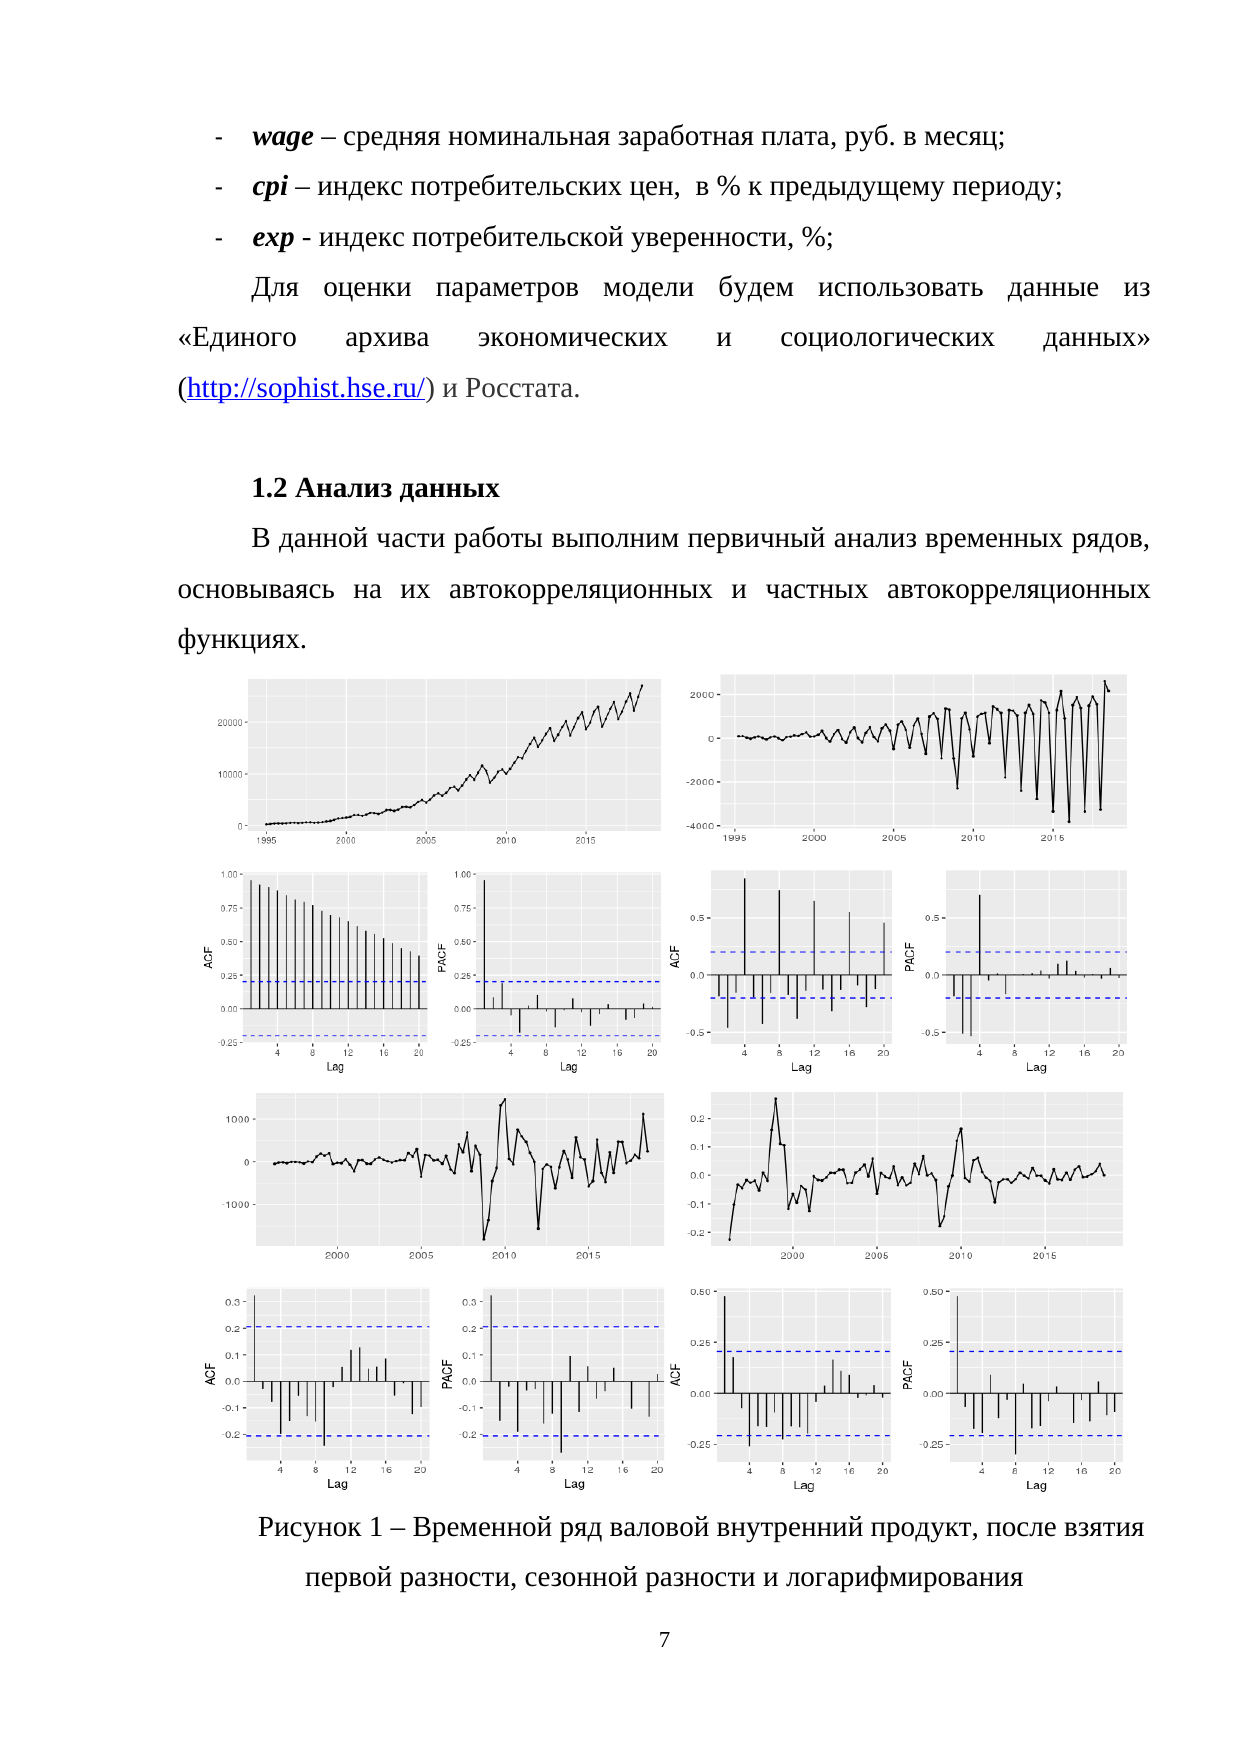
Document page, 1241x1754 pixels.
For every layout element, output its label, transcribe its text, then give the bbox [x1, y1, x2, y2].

list wage – средняя номинальная заработная плата, руб. в месяц; [215, 118, 1152, 152]
text 1.2 Анализ данных [177, 470, 1152, 504]
text Для оценки параметров модели будем использовать данные из «Единого архива экономических и социологических данных» (http://sophist.hse.ru/) и Росстата. [177, 269, 1152, 403]
picture [201, 1090, 1127, 1496]
text В данной части работы выполним первичный анализ временных рядов, основываясь на их автокорреляционных и частных автокорреляционных функциях. [177, 521, 1152, 655]
list exp - индекс потребительской уверенности, %; [215, 219, 1152, 252]
list cpi – индекс потребительских цен, в % к предыдущему периоду; [215, 168, 1152, 202]
picture [201, 671, 1127, 1077]
text Рисунок 1 – Временной ряд валовой внутренний продукт, после взятия первой разности, сезонной разности и логарифмирования [177, 1509, 1152, 1593]
